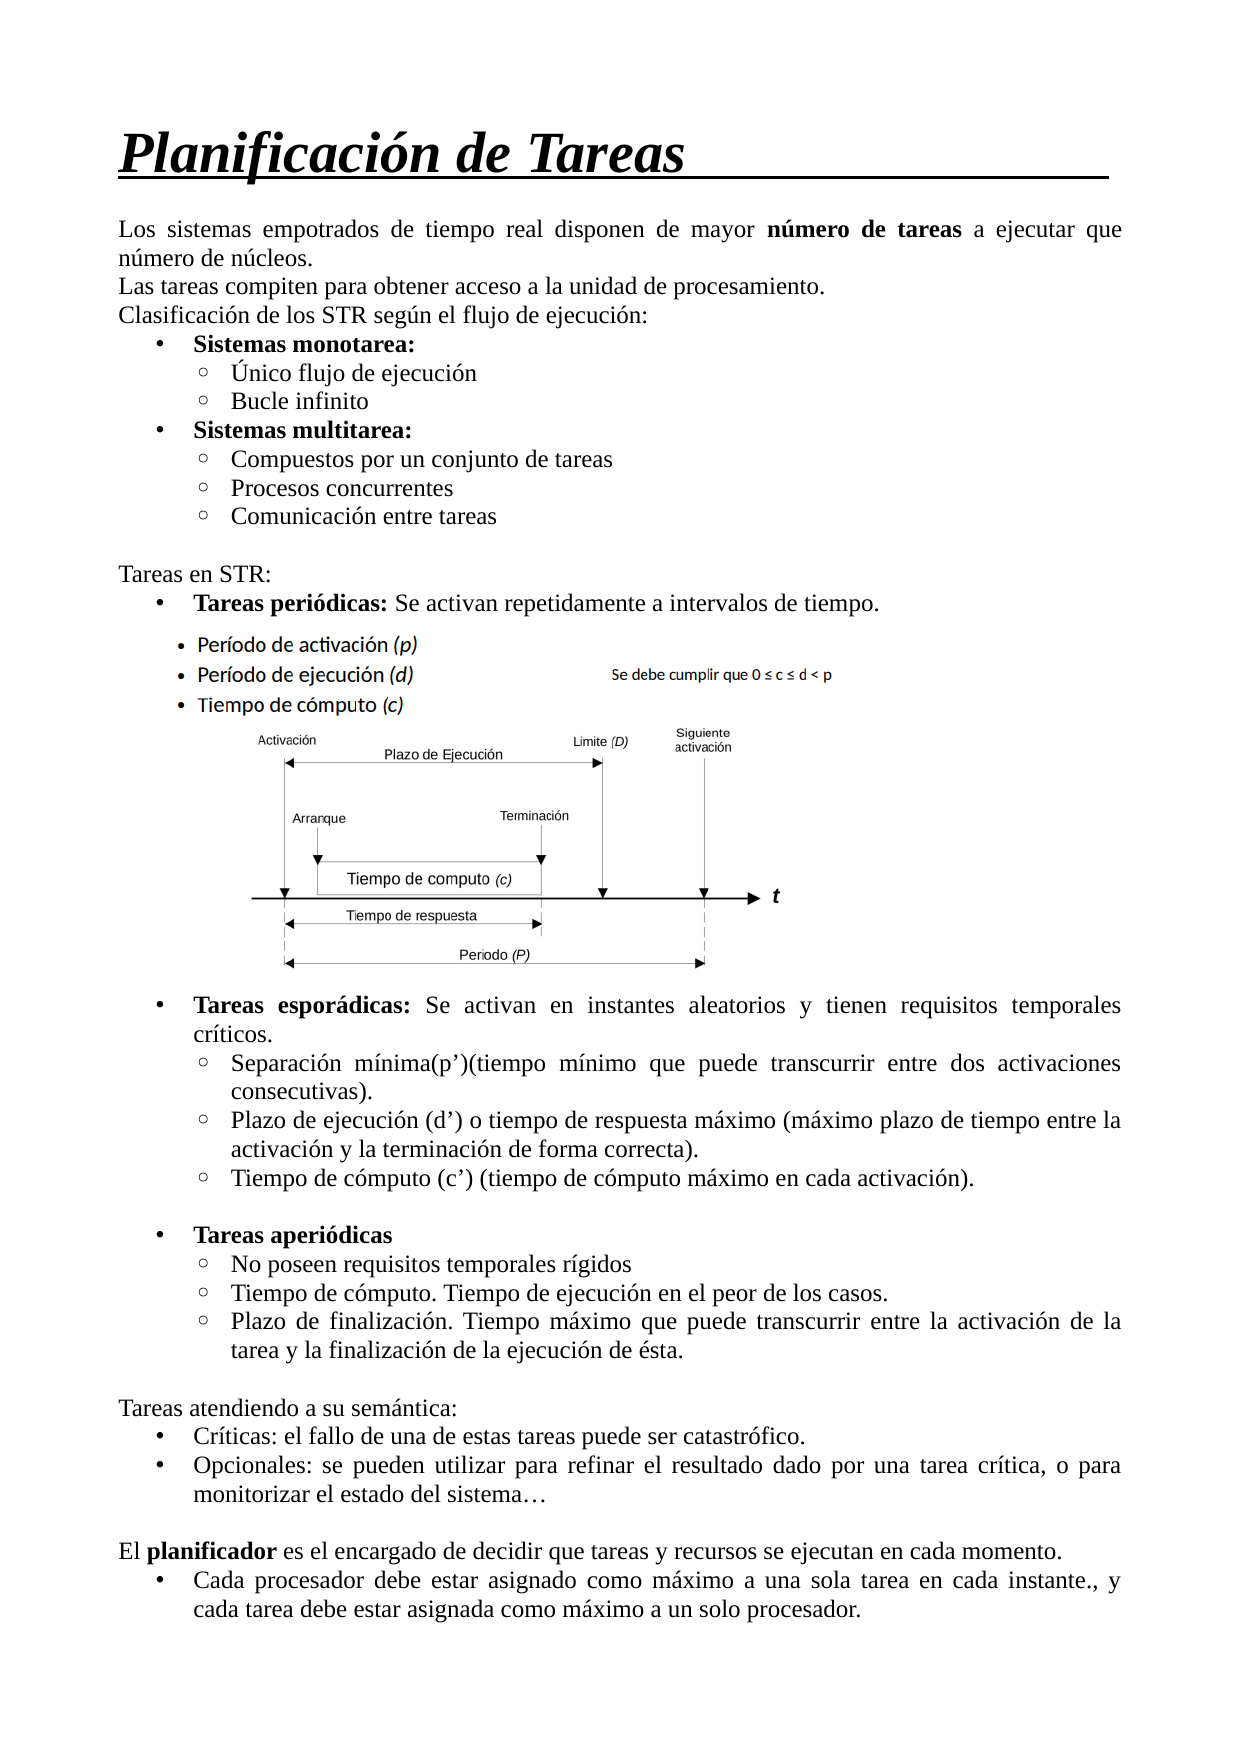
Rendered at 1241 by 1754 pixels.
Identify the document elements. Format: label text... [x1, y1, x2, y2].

text El planificador es el encargado de decidir que tareas y recursos se ejecutan en cada momento. [118, 1536, 1122, 1565]
list Tareas periódicas: Se activan repetidamente a intervalos de tiempo. [156, 588, 1122, 616]
text Tareas atendiendo a su semántica: [118, 1393, 1122, 1421]
list Cada procesador debe estar asignado como máximo a una sola tarea en cada instante., y cada tarea debe estar asignada como máximo a un solo procesador. [156, 1565, 1122, 1623]
list No poseen requisitos temporales rígidos [193, 1249, 1122, 1278]
list Plazo de ejecución (d’) o tiempo de respuesta máximo (máximo plazo de tiempo entre la activación y la terminación de forma correcta). [193, 1105, 1122, 1163]
picture [163, 632, 837, 975]
list Tareas esporádicas: Se activan en instantes aleatorios y tienen requisitos temporales críticos. [156, 990, 1122, 1048]
list Procesos concurrentes [193, 473, 1122, 501]
list Bucle infinito [193, 386, 1122, 415]
list Tiempo de cómputo. Tiempo de ejecución en el peor de los casos. [193, 1278, 1122, 1306]
list Separación mínima(p’)(tiempo mínimo que puede transcurrir entre dos activaciones consecutivas). [193, 1048, 1122, 1105]
list Tiempo de cómputo (c’) (tiempo de cómputo máximo en cada activación). [193, 1163, 1122, 1191]
text Las tareas compiten para obtener acceso a la unidad de procesamiento. [118, 271, 1122, 300]
text Los sistemas empotrados de tiempo real disponen de mayor número de tareas a ejecutar que número de núcleos. [118, 214, 1122, 271]
list Plazo de finalización. Tiempo máximo que puede transcurrir entre la activación de la tarea y la finalización de la ejecución de ésta. [193, 1306, 1122, 1364]
list Opcionales: se pueden utilizar para refinar el resultado dado por una tarea crítica, o para monitorizar el estado del sistema… [156, 1450, 1122, 1508]
text Planificación de Tareas [118, 118, 1122, 185]
list Sistemas multitarea: [156, 415, 1122, 444]
list Comunicación entre tareas [193, 501, 1122, 530]
text Clasificación de los STR según el flujo de ejecución: [118, 300, 1122, 329]
text Tareas en STR: [118, 559, 1122, 588]
list Tareas aperiódicas [156, 1220, 1122, 1249]
list Sistemas monotarea: [156, 329, 1122, 358]
list Único flujo de ejecución [193, 358, 1122, 386]
list Críticas: el fallo de una de estas tareas puede ser catastrófico. [156, 1421, 1122, 1450]
list Compuestos por un conjunto de tareas [193, 444, 1122, 473]
